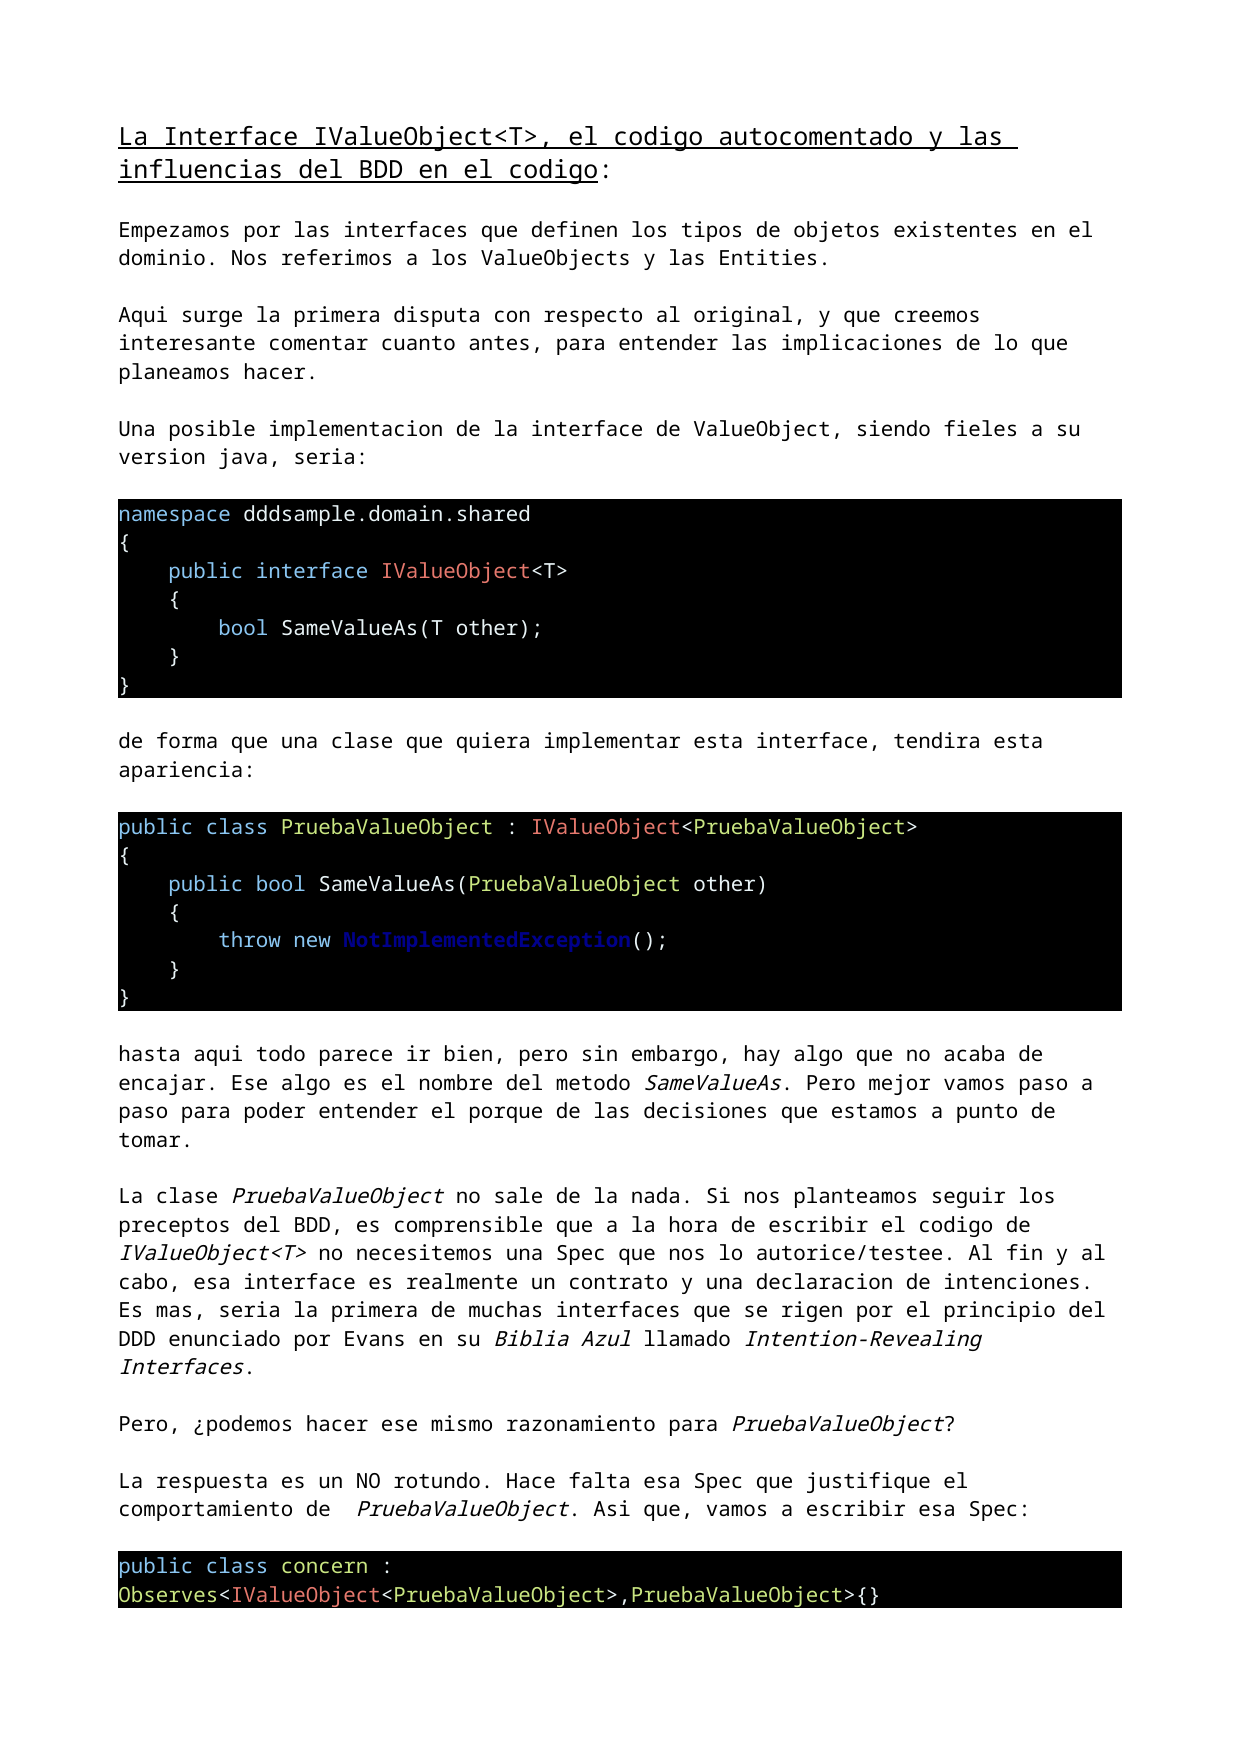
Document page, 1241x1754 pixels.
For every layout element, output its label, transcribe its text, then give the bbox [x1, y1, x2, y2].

text Empezamos por las interfaces que definen los tipos de objetos existentes en el dominio. Nos referimos a los ValueObjects y las Entities. [118, 215, 1122, 272]
text La Interface IValueObject<T>, el codigo autocomentado y las influencias del BDD en el codigo: [118, 118, 1122, 186]
text } [118, 982, 1122, 1011]
text namespace dddsample.domain.shared [118, 499, 1122, 527]
text { [118, 897, 1122, 926]
text Pero, ¿podemos hacer ese mismo razonamiento para PruebaValueObject? [118, 1409, 1122, 1437]
text } [118, 954, 1122, 982]
text { [118, 840, 1122, 869]
text public class PruebaValueObject : IValueObject<PruebaValueObject> [118, 812, 1122, 840]
text Aqui surge la primera disputa con respecto al original, y que creemos interesante comentar cuanto antes, para entender las implicaciones de lo que planeamos hacer. [118, 300, 1122, 385]
text { [118, 527, 1122, 556]
text public interface IValueObject<T> [118, 556, 1122, 584]
text hasta aqui todo parece ir bien, pero sin embargo, hay algo que no acaba de encajar. Ese algo es el nombre del metodo SameValueAs. Pero mejor vamos paso a paso para poder entender el porque de las decisiones que estamos a punto de tomar. [118, 1039, 1122, 1153]
text throw new NotImplementedException(); [118, 926, 1122, 954]
text } [118, 670, 1122, 698]
text Una posible implementacion de la interface de ValueObject, siendo fieles a su version java, seria: [118, 414, 1122, 471]
text } [118, 641, 1122, 670]
text bool SameValueAs(T other); [118, 613, 1122, 641]
text { [118, 584, 1122, 613]
text La respuesta es un NO rotundo. Hace falta esa Spec que justifique el comportamiento de PruebaValueObject. Asi que, vamos a escribir esa Spec: [118, 1466, 1122, 1523]
text public bool SameValueAs(PruebaValueObject other) [118, 869, 1122, 897]
text public class concern : Observes<IValueObject<PruebaValueObject>,PruebaValueObject>{} [118, 1551, 1122, 1608]
text de forma que una clase que quiera implementar esta interface, tendira esta apariencia: [118, 727, 1122, 783]
text La clase PruebaValueObject no sale de la nada. Si nos planteamos seguir los preceptos del BDD, es comprensible que a la hora de escribir el codigo de IValueObject<T> no necesitemos una Spec que nos lo autorice/testee. Al fin y al cabo, esa interface es realmente un contrato y una declaracion de intenciones. Es mas, seria la primera de muchas interfaces que se rigen por el principio del DDD enunciado por Evans en su Biblia Azul llamado Intention-Revealing Interfaces. [118, 1182, 1122, 1381]
